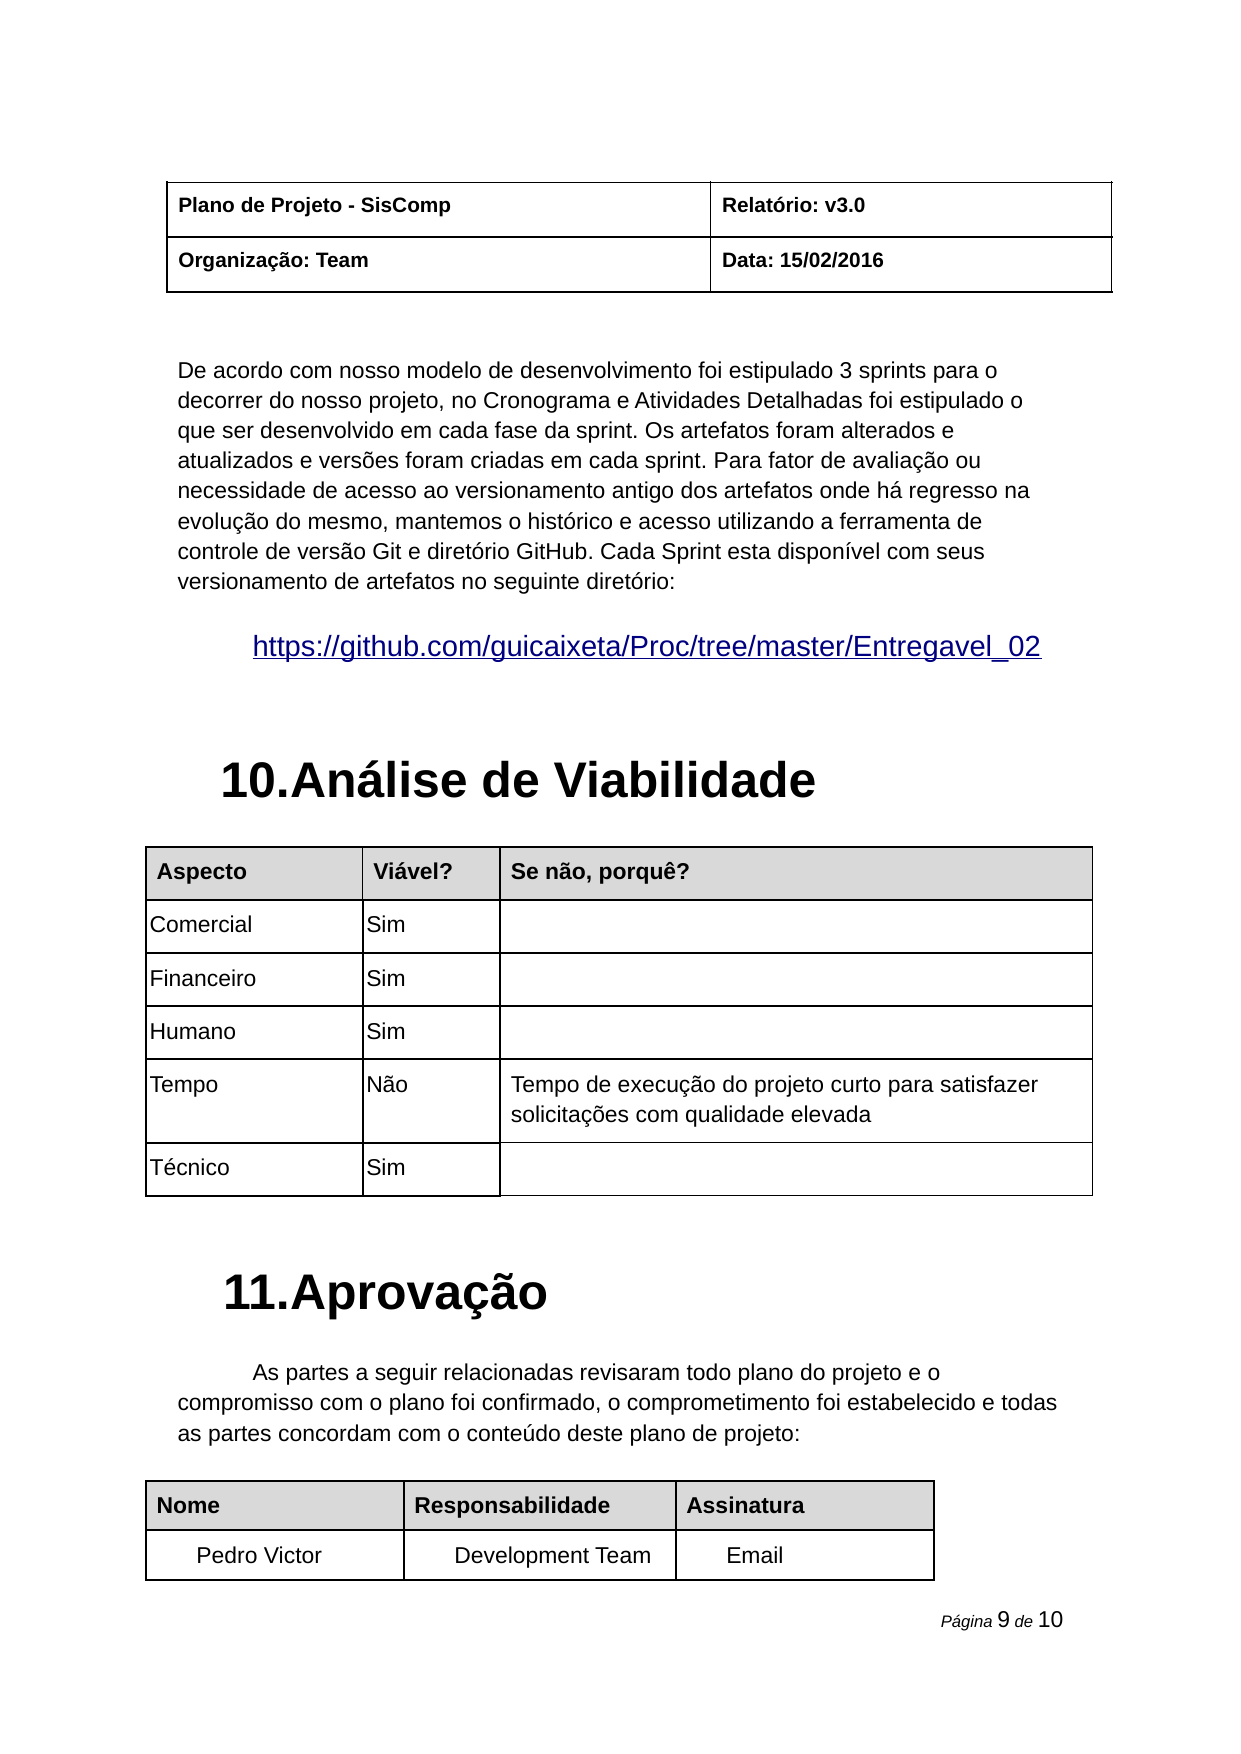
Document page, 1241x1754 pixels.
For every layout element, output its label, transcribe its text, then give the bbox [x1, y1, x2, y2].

table_cell Sim [364, 954, 499, 1005]
table_cell Técnico [147, 1144, 362, 1195]
table_header Assinatura [677, 1482, 933, 1529]
table_cell Financeiro [147, 954, 362, 1005]
table_cell Sim [364, 1007, 499, 1058]
table_header Responsabilidade [405, 1482, 675, 1529]
text As partes a seguir relacionadas revisaram todo plano do projeto e o compromisso com o plano foi confirmado, o comprometimento foi estabelecido e todas as partes concordam com o conteúdo deste plano de projeto: [177, 1359, 1063, 1446]
text https://github.com/guicaixeta/Proc/tree/master/Entregavel_02 [177, 628, 1063, 662]
table_cell Development Team [405, 1531, 675, 1578]
table_cell Sim [364, 901, 499, 952]
table_cell [501, 954, 1092, 1005]
text De acordo com nosso modelo de desenvolvimento foi estipulado 3 sprints para o decorrer do nosso projeto, no Cronograma e Atividades Detalhadas foi estipulado o que ser desenvolvido em cada fase da sprint. Os artefatos foram alterados e atualizados e versões foram criadas em cada sprint. Para fator de avaliação ou necessidade de acesso ao versionamento antigo dos artefatos onde há regresso na evolução do mesmo, mantemos o histórico e acesso utilizando a ferramenta de controle de versão Git e diretório GitHub. Cada Sprint esta disponível com seus versionamento de artefatos no seguinte diretório: [177, 357, 1063, 594]
subtitle Análise de Viabilidade [215, 750, 1063, 807]
table_cell Humano [147, 1007, 362, 1058]
table_cell Tempo de execução do projeto curto para satisfazer solicitações com qualidade elevada [501, 1060, 1092, 1142]
table_cell Email [677, 1531, 933, 1578]
table_cell Comercial [147, 901, 362, 952]
table_cell [501, 901, 1092, 952]
table_cell [501, 1007, 1092, 1058]
table_cell [501, 1143, 1092, 1195]
table_header Aspecto [147, 848, 362, 899]
table_cell Pedro Victor [147, 1531, 403, 1578]
subtitle Aprovação [215, 1263, 1063, 1320]
table_cell Sim [364, 1144, 499, 1195]
table_header Se não, porquê? [501, 848, 1092, 899]
table_cell Não [364, 1060, 499, 1142]
table_header Nome [147, 1482, 403, 1529]
table_header Viável? [363, 848, 499, 899]
table_cell Tempo [147, 1060, 362, 1142]
